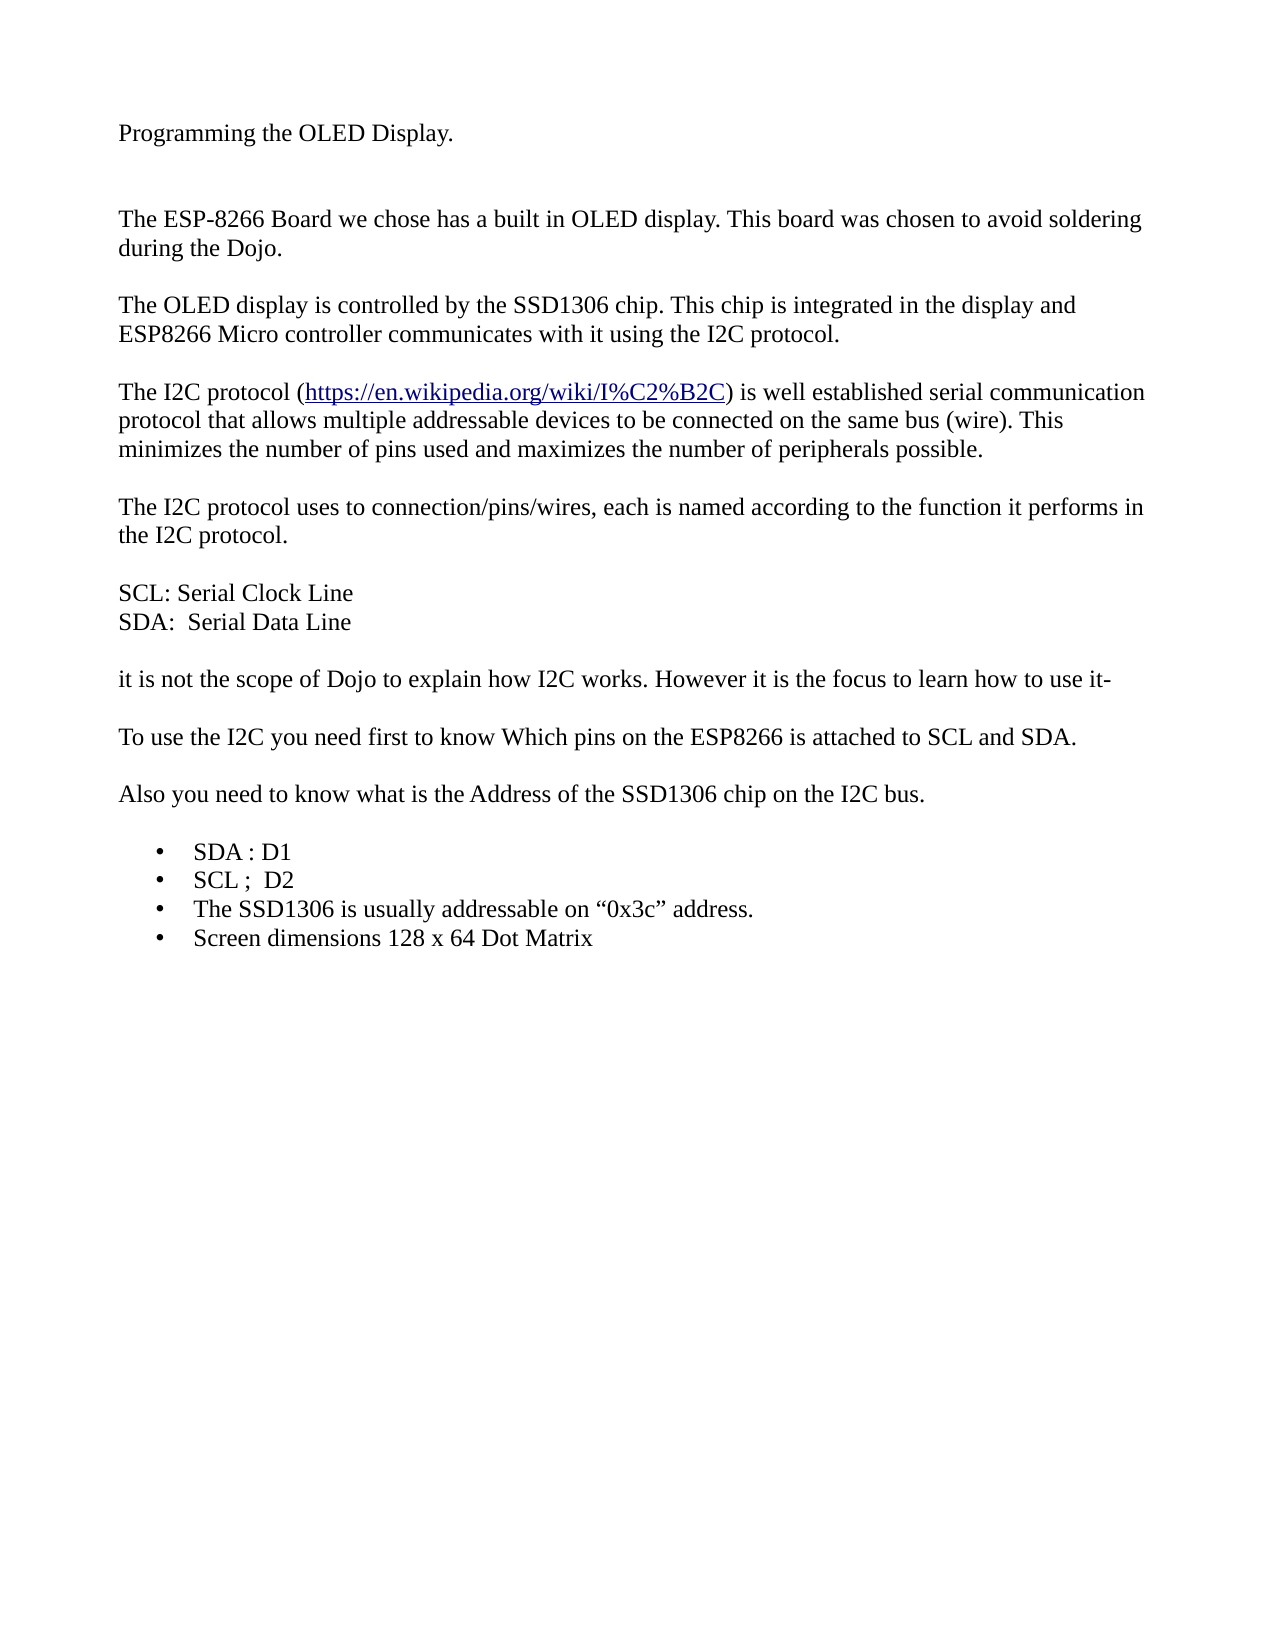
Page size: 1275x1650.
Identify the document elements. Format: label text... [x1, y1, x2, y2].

text it is not the scope of Dojo to explain how I2C works. However it is the focus to learn how to use it- [118, 664, 1157, 693]
text SCL: Serial Clock Line [118, 578, 1157, 607]
text The ESP-8266 Board we chose has a built in OLED display. This board was chosen to avoid soldering during the Dojo. [118, 204, 1157, 262]
text Programming the OLED Display. [118, 118, 1157, 147]
text The OLED display is controlled by the SSD1306 chip. This chip is integrated in the display and ESP8266 Micro controller communicates with it using the I2C protocol. [118, 291, 1157, 348]
list SCL ; D2 [156, 866, 1157, 894]
list The SSD1306 is usually addressable on “0x3c” address. [156, 894, 1157, 923]
text The I2C protocol (https://en.wikipedia.org/wiki/I%C2%B2C) is well established serial communication protocol that allows multiple addressable devices to be connected on the same bus (wire). This minimizes the number of pins used and maximizes the number of peripherals possible. [118, 377, 1157, 463]
text SDA: Serial Data Line [118, 607, 1157, 636]
text To use the I2C you need first to know Which pins on the ESP8266 is attached to SCL and SDA. [118, 722, 1157, 751]
list Screen dimensions 128 x 64 Dot Matrix [156, 923, 1157, 952]
text Also you need to know what is the Address of the SSD1306 chip on the I2C bus. [118, 779, 1157, 808]
list SDA : D1 [156, 837, 1157, 866]
text The I2C protocol uses to connection/pins/wires, each is named according to the function it performs in the I2C protocol. [118, 492, 1157, 549]
